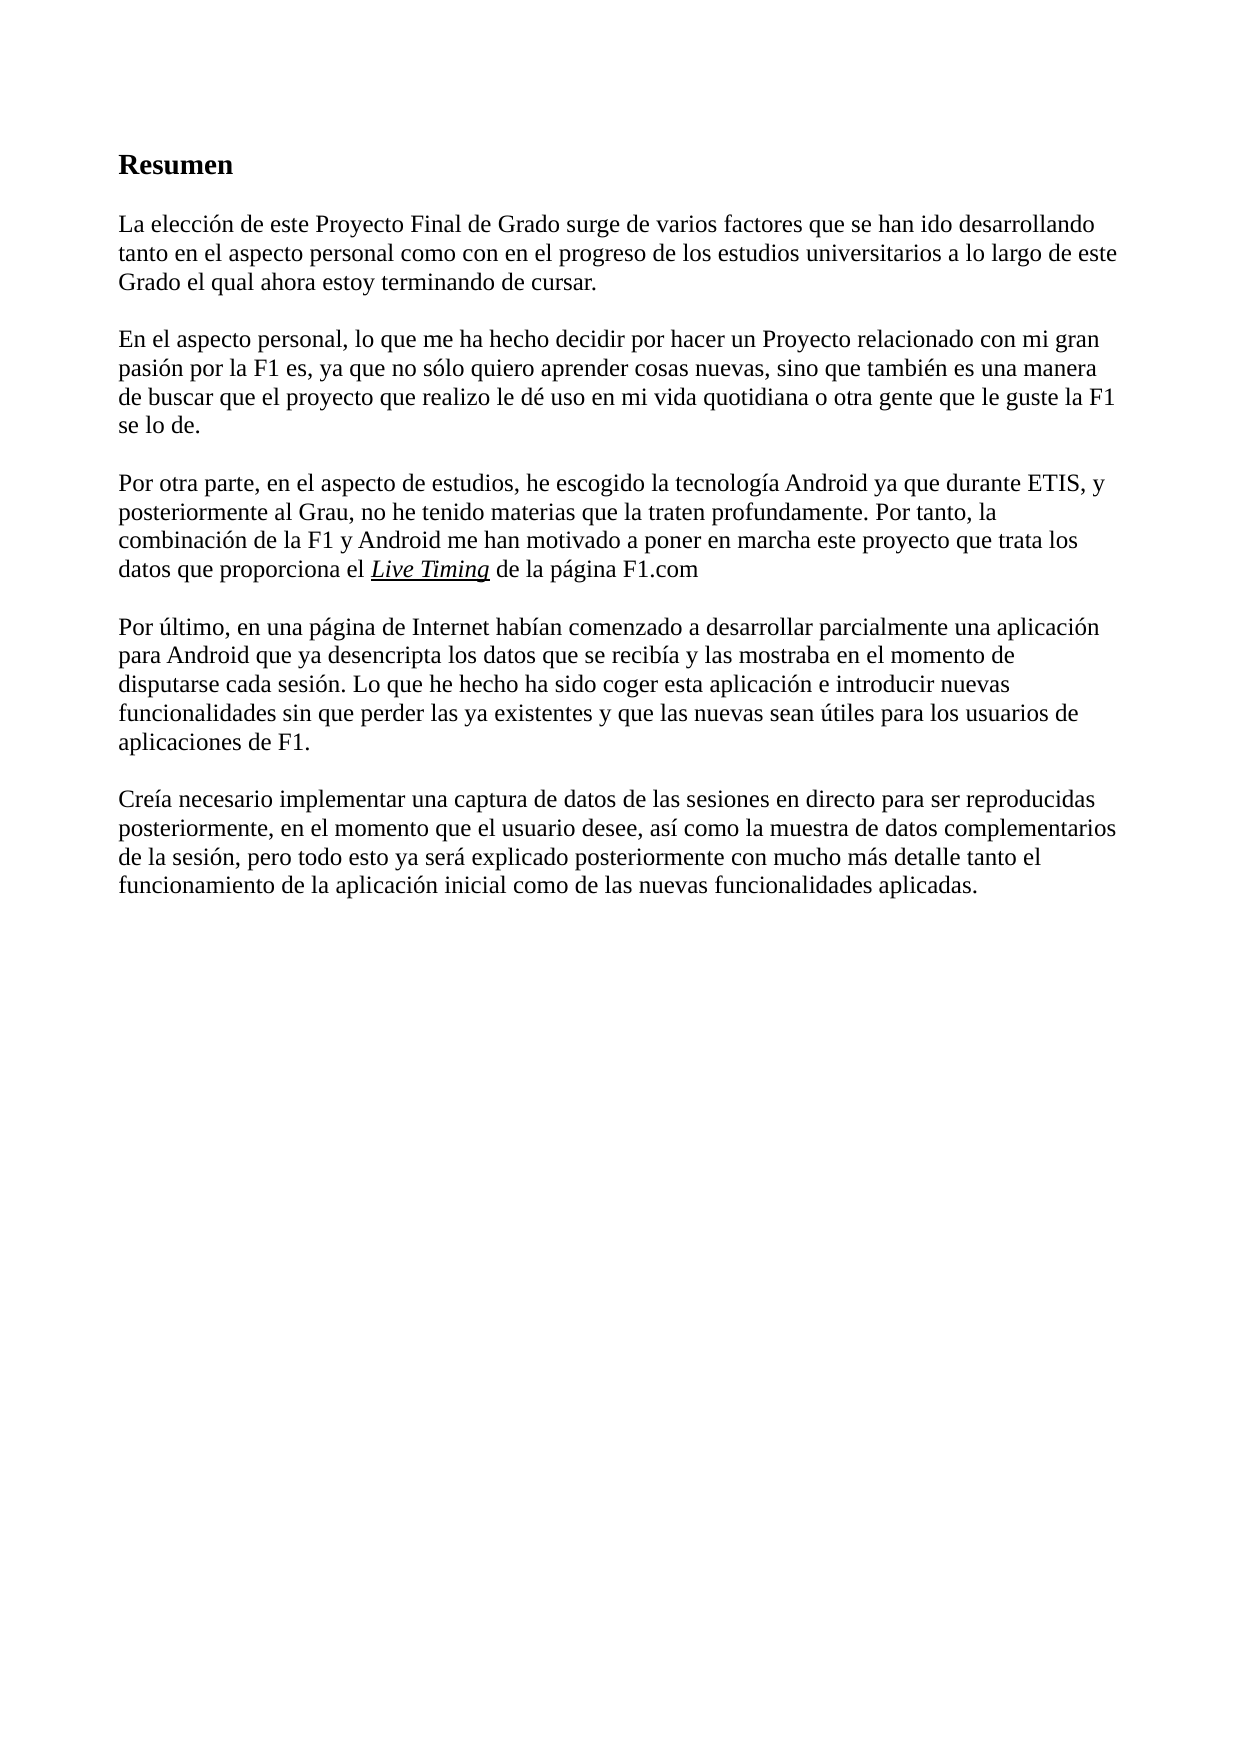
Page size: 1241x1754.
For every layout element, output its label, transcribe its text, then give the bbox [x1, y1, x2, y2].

text La elección de este Proyecto Final de Grado surge de varios factores que se han ido desarrollando tanto en el aspecto personal como con en el progreso de los estudios universitarios a lo largo de este Grado el qual ahora estoy terminando de cursar. En el aspecto personal, lo que me ha hecho decidir por hacer un Proyecto relacionado con mi gran pasión por la F1 es, ya que no sólo quiero aprender cosas nuevas, sino que también es una manera de buscar que el proyecto que realizo le dé uso en mi vida quotidiana o otra gente que le guste la F1 se lo de. Por otra parte, en el aspecto de estudios, he escogido la tecnología Android ya que durante ETIS, y posteriormente al Grau, no he tenido materias que la traten profundamente. Por tanto, la combinación de la F1 y Android me han motivado a poner en marcha este proyecto que trata los datos que proporciona el Live Timing de la página F1.com Por último, en una página de Internet habían comenzado a desarrollar parcialmente una aplicación para Android que ya desencripta los datos que se recibía y las mostraba en el momento de disputarse cada sesión. Lo que he hecho ha sido coger esta aplicación e introducir nuevas funcionalidades sin que perder las ya existentes y que las nuevas sean útiles para los usuarios de aplicaciones de F1. Creía necesario implementar una captura de datos de las sesiones en directo para ser reproducidas posteriormente, en el momento que el usuario desee, así como la muestra de datos complementarios de la sesión, pero todo esto ya será explicado posteriormente con mucho más detalle tanto el funcionamiento de la aplicación inicial como de las nuevas funcionalidades aplicadas. [118, 209, 1122, 899]
text Resumen [118, 147, 1122, 180]
